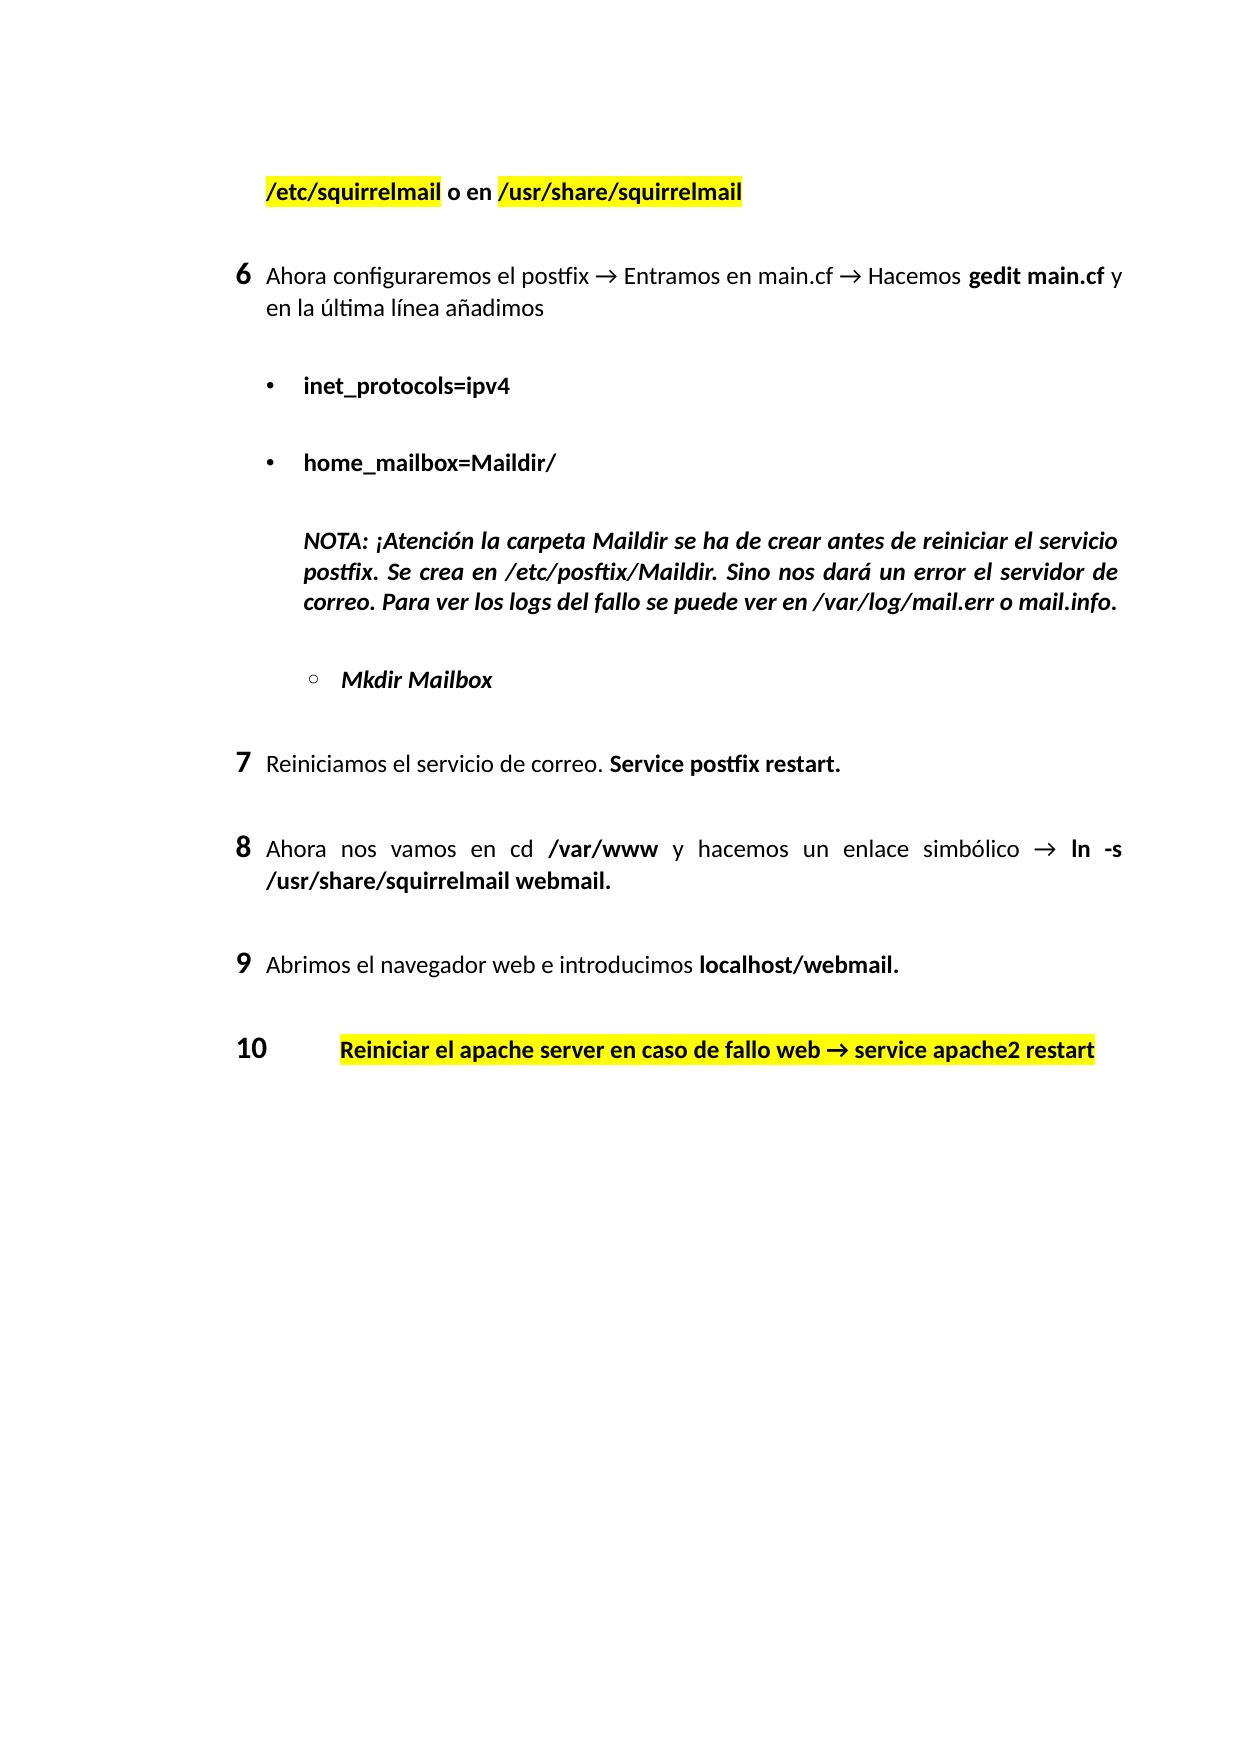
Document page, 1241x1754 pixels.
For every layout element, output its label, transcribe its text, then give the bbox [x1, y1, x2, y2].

list Ahora configuraremos el postfix → Entramos en main.cf → Hacemos gedit main.cf y en la última línea añadimos [228, 254, 1122, 323]
list Abrimos el navegador web e introducimos localhost/webmail. [228, 943, 1122, 981]
list Reiniciamos el servicio de correo. Service postfix restart. [228, 742, 1122, 780]
list Ahora nos vamos en cd /var/www y hacemos un enlace simbólico → ln -s /usr/share/squirrelmail webmail. [228, 827, 1122, 896]
list Reiniciar el apache server en caso de fallo web → service apache2 restart [228, 1028, 1122, 1066]
list home_mailbox=Maildir/ [266, 448, 1122, 478]
list NOTA: ¡Atención la carpeta Maildir se ha de crear antes de reiniciar el servicio postfix. Se crea en /etc/posftix/Maildir. Sino nos dará un error el servidor de correo. Para ver los logs del fallo se puede ver en /var/log/mail.err o mail.info. [266, 525, 1122, 617]
list inet_protocols=ipv4 [266, 370, 1122, 400]
list /etc/squirrelmail o en /usr/share/squirrelmail [228, 176, 1122, 207]
list Mkdir Mailbox [303, 664, 1122, 694]
